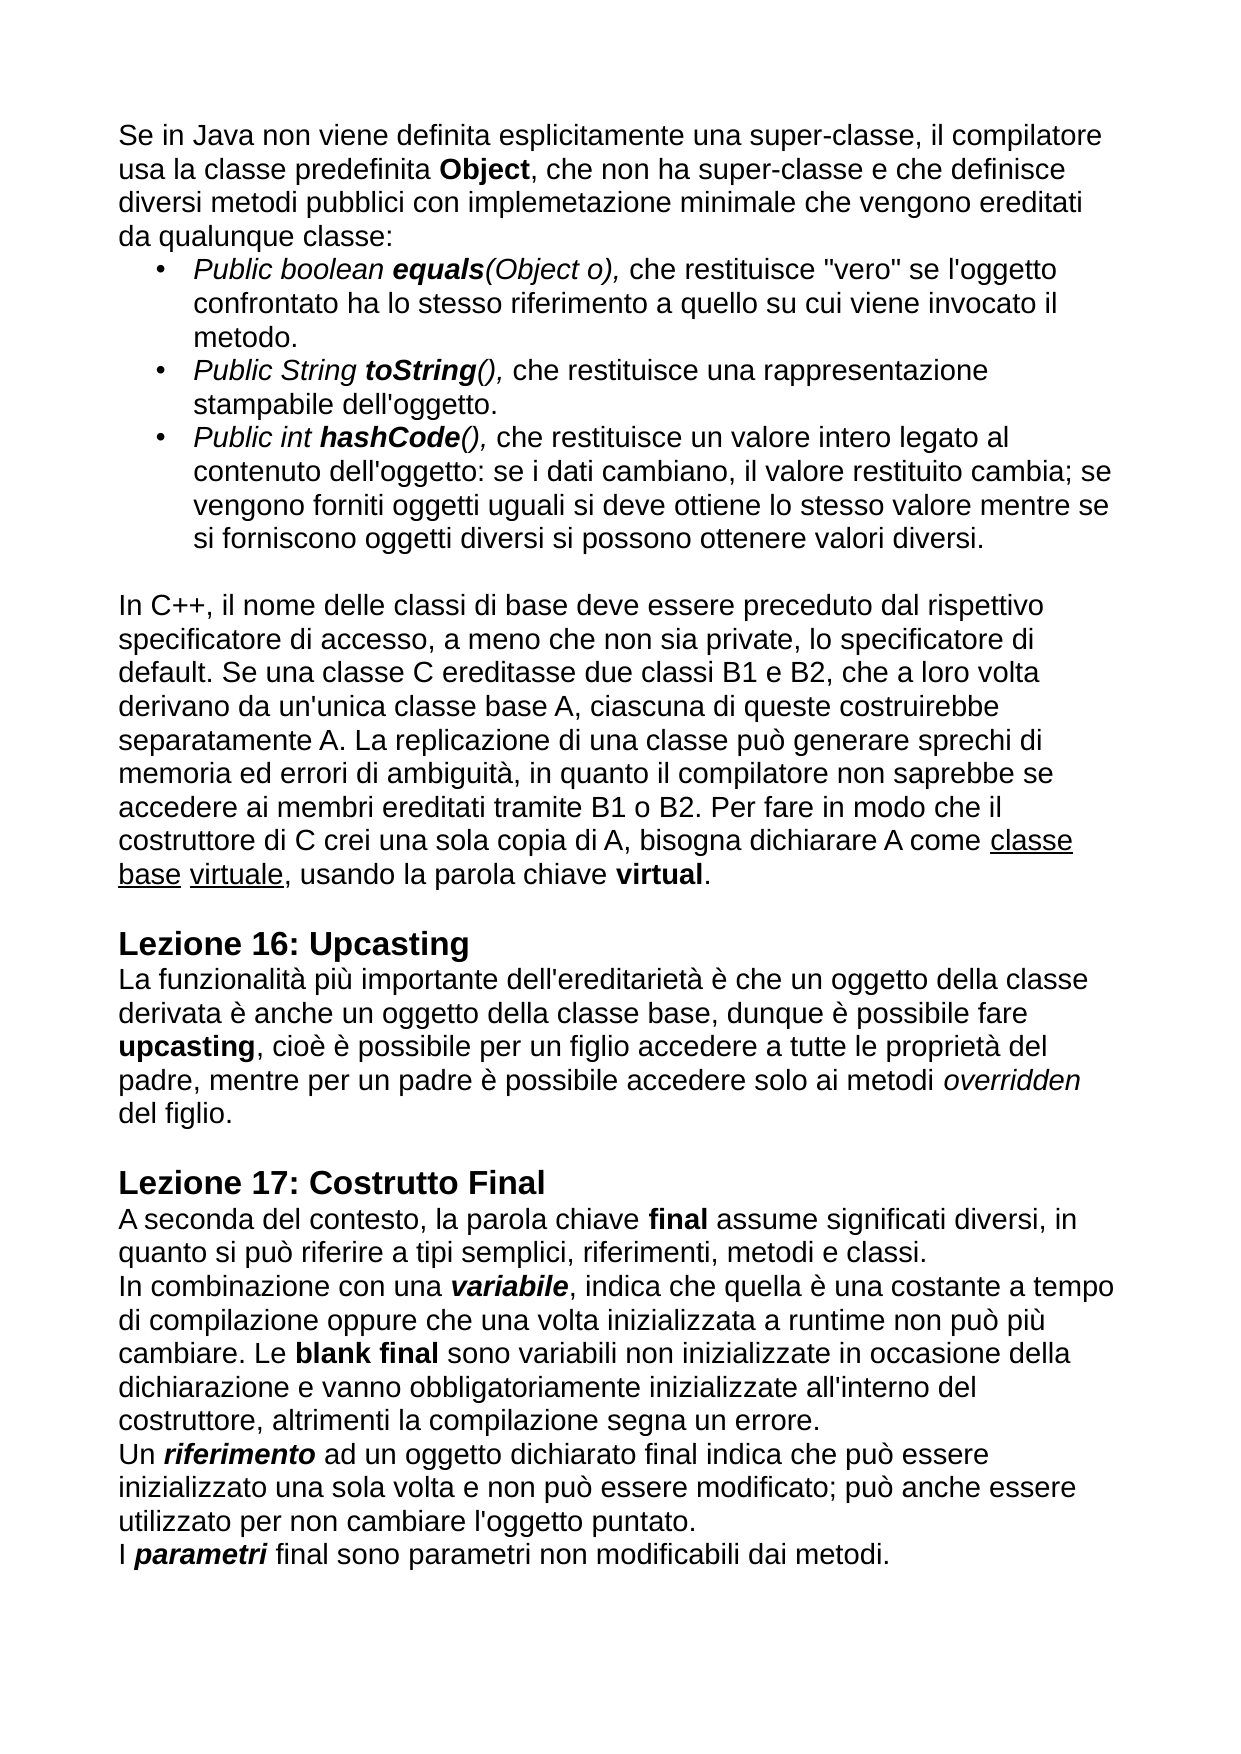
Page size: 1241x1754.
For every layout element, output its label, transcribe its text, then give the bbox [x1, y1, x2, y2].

text Lezione 16: Upcasting [118, 924, 1122, 962]
text Se in Java non viene definita esplicitamente una super-classe, il compilatore usa la classe predefinita Object, che non ha super-classe e che definisce diversi metodi pubblici con implemetazione minimale che vengono ereditati da qualunque classe: [118, 118, 1122, 252]
text La funzionalità più importante dell'ereditarietà è che un oggetto della classe derivata è anche un oggetto della classe base, dunque è possibile fare upcasting, cioè è possibile per un figlio accedere a tutte le proprietà del padre, mentre per un padre è possibile accedere solo ai metodi overridden del figlio. [118, 962, 1122, 1130]
text A seconda del contesto, la parola chiave final assume significati diversi, in quanto si può riferire a tipi semplici, riferimenti, metodi e classi. [118, 1202, 1122, 1269]
text Lezione 17: Costrutto Final [118, 1163, 1122, 1202]
list Public String toString(), che restituisce una rappresentazione stampabile dell'oggetto. [156, 353, 1122, 420]
text I parametri final sono parametri non modificabili dai metodi. [118, 1537, 1122, 1571]
text Un riferimento ad un oggetto dichiarato final indica che può essere inizializzato una sola volta e non può essere modificato; può anche essere utilizzato per non cambiare l'oggetto puntato. [118, 1437, 1122, 1537]
list Public boolean equals(Object o), che restituisce "vero" se l'oggetto confrontato ha lo stesso riferimento a quello su cui viene invocato il metodo. [156, 252, 1122, 353]
list Public int hashCode(), che restituisce un valore intero legato al contenuto dell'oggetto: se i dati cambiano, il valore restituito cambia; se vengono forniti oggetti uguali si deve ottiene lo stesso valore mentre se si forniscono oggetti diversi si possono ottenere valori diversi. [156, 420, 1122, 555]
text In combinazione con una variabile, indica che quella è una costante a tempo di compilazione oppure che una volta inizializzata a runtime non può più cambiare. Le blank final sono variabili non inizializzate in occasione della dichiarazione e vanno obbligatoriamente inizializzate all'interno del costruttore, altrimenti la compilazione segna un errore. [118, 1269, 1122, 1437]
text In C++, il nome delle classi di base deve essere preceduto dal rispettivo specificatore di accesso, a meno che non sia private, lo specificatore di default. Se una classe C ereditasse due classi B1 e B2, che a loro volta derivano da un'unica classe base A, ciascuna di queste costruirebbe separatamente A. La replicazione di una classe può generare sprechi di memoria ed errori di ambiguità, in quanto il compilatore non saprebbe se accedere ai membri ereditati tramite B1 o B2. Per fare in modo che il costruttore di C crei una sola copia di A, bisogna dichiarare A come classe base virtuale, usando la parola chiave virtual. [118, 588, 1122, 890]
